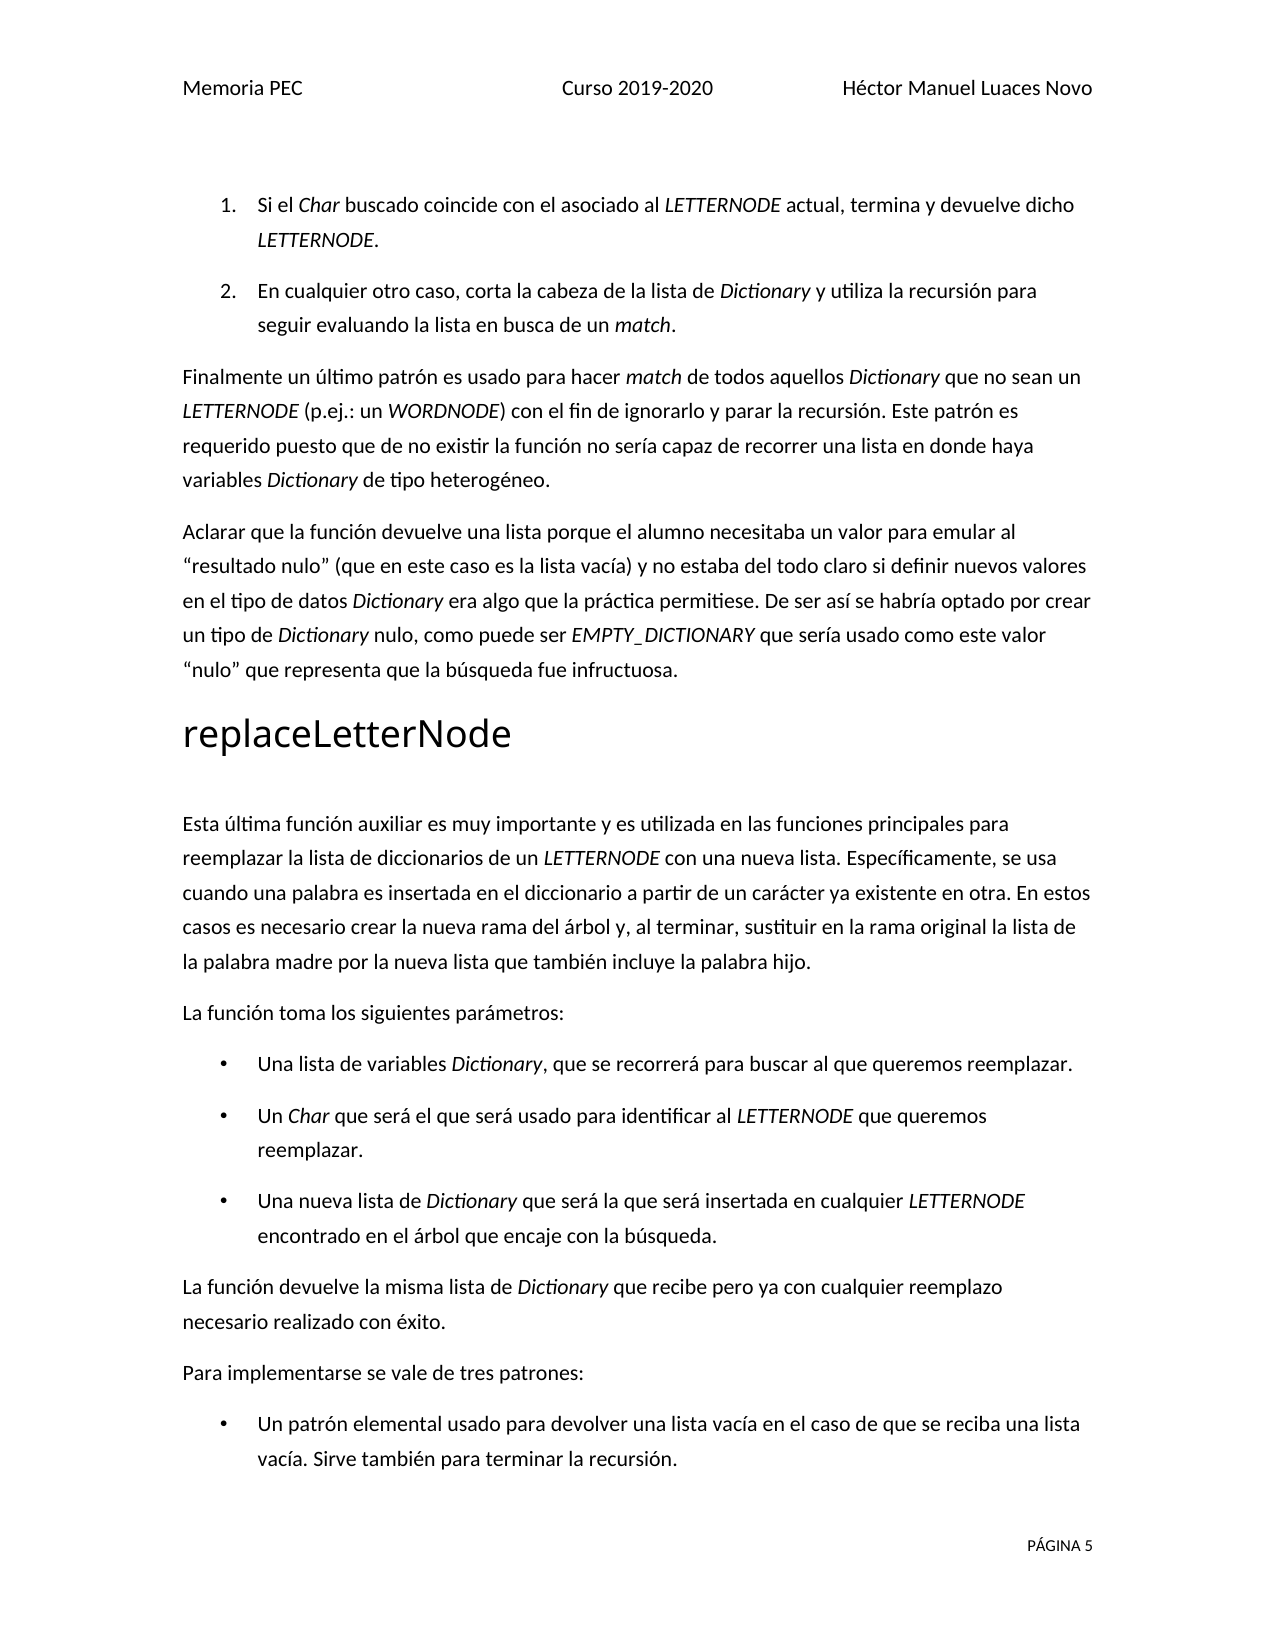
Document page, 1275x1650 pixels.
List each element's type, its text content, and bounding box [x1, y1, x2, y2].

list Si el Char buscado coincide con el asociado al LETTERNODE actual, termina y devuelve dicho LETTERNODE. [220, 191, 1093, 252]
subtitle replaceLetterNode [182, 707, 1093, 758]
list En cualquier otro caso, corta la cabeza de la lista de Dictionary y utiliza la recursión para seguir evaluando la lista en busca de un match. [220, 277, 1093, 338]
text La función devuelve la misma lista de Dictionary que recibe pero ya con cualquier reemplazo necesario realizado con éxito. [182, 1273, 1093, 1335]
list Una nueva lista de Dictionary que será la que será insertada en cualquier LETTERNODE encontrado en el árbol que encaje con la búsqueda. [220, 1188, 1093, 1249]
list Un patrón elemental usado para devolver una lista vacía en el caso de que se reciba una lista vacía. Sirve también para terminar la recursión. [220, 1411, 1093, 1472]
list Una lista de variables Dictionary, que se recorrerá para buscar al que queremos reemplazar. [220, 1051, 1093, 1077]
text Para implementarse se vale de tres patrones: [182, 1359, 1093, 1386]
text Aclarar que la función devuelve una lista porque el alumno necesitaba un valor para emular al “resultado nulo” (que en este caso es la lista vacía) y no estaba del todo claro si definir nuevos valores en el tipo de datos Dictionary era algo que la práctica permitiese. De ser así se habría optado por crear un tipo de Dictionary nulo, como puede ser EMPTY_DICTIONARY que sería usado como este valor “nulo” que representa que la búsqueda fue infructuosa. [182, 518, 1093, 683]
list Un Char que será el que será usado para identificar al LETTERNODE que queremos reemplazar. [220, 1102, 1093, 1163]
text La función toma los siguientes parámetros: [182, 999, 1093, 1026]
text Finalmente un último patrón es usado para hacer match de todos aquellos Dictionary que no sean un LETTERNODE (p.ej.: un WORDNODE) con el fin de ignorarlo y parar la recursión. Este patrón es requerido puesto que de no existir la función no sería capaz de recorrer una lista en donde haya variables Dictionary de tipo heterogéneo. [182, 363, 1093, 493]
text Esta última función auxiliar es muy importante y es utilizada en las funciones principales para reemplazar la lista de diccionarios de un LETTERNODE con una nueva lista. Específicamente, se usa cuando una palabra es insertada en el diccionario a partir de un carácter ya existente en otra. En estos casos es necesario crear la nueva rama del árbol y, al terminar, sustituir en la rama original la lista de la palabra madre por la nueva lista que también incluye la palabra hijo. [182, 810, 1093, 975]
